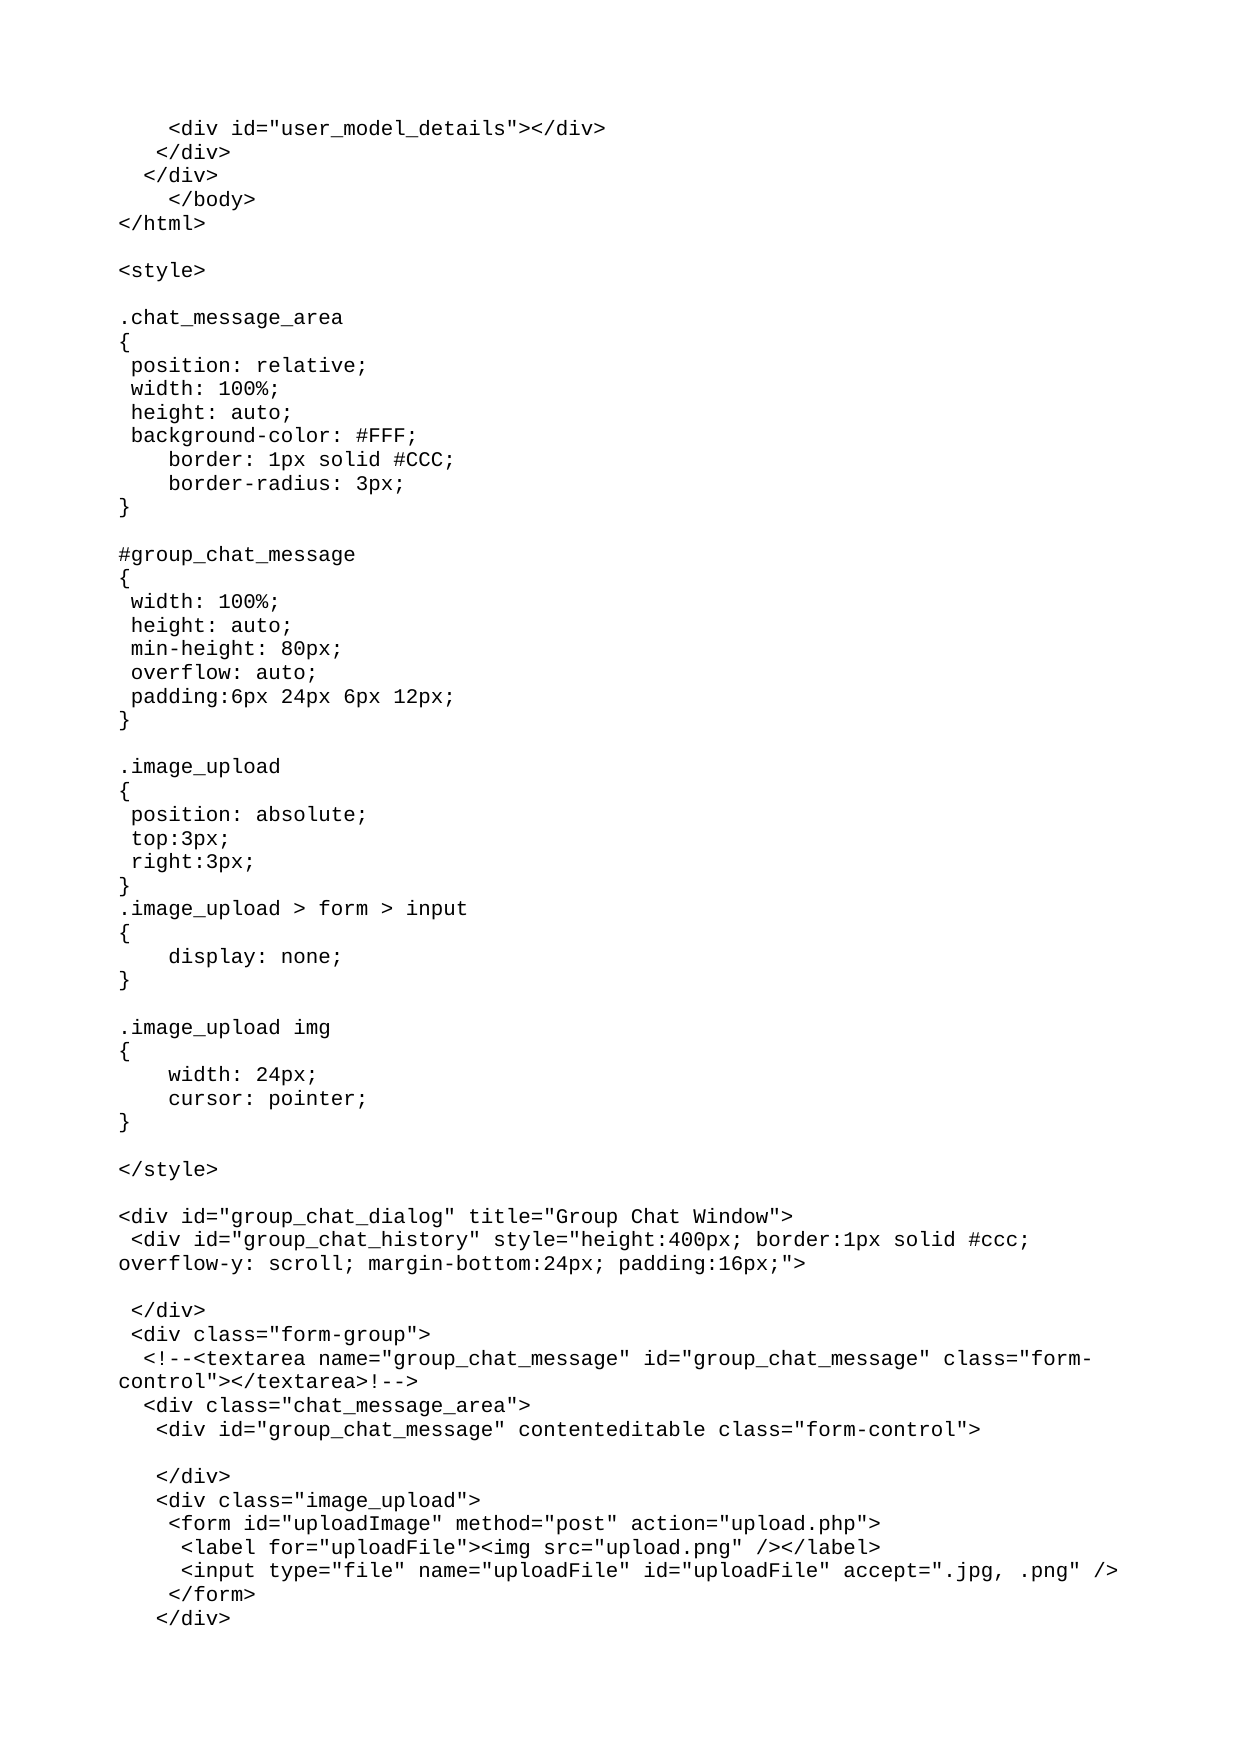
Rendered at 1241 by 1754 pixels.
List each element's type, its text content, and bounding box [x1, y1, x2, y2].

text border-radius: 3px; [118, 473, 1122, 496]
text <input type="file" name="uploadFile" id="uploadFile" accept=".jpg, .png" /> [118, 1561, 1122, 1584]
text cursor: pointer; [118, 1088, 1122, 1111]
text </div> [118, 165, 1122, 189]
text .image_upload > form > input [118, 898, 1122, 922]
text width: 100%; [118, 378, 1122, 402]
text <div id="group_chat_message" contenteditable class="form-control"> [118, 1419, 1122, 1442]
text </div> [118, 1466, 1122, 1489]
text width: 24px; [118, 1064, 1122, 1088]
text </body> [118, 189, 1122, 213]
text background-color: #FFF; [118, 426, 1122, 449]
text </style> [118, 1158, 1122, 1182]
text } [118, 875, 1122, 898]
text .chat_message_area [118, 307, 1122, 331]
text <div id="user_model_details"></div> [118, 118, 1122, 142]
text <div id="group_chat_history" style="height:400px; border:1px solid #ccc; overflow-y: scroll; margin-bottom:24px; padding:16px;"> [118, 1229, 1122, 1277]
text height: auto; [118, 402, 1122, 426]
text </div> [118, 142, 1122, 165]
text .image_upload [118, 757, 1122, 780]
text </html> [118, 213, 1122, 236]
text </div> [118, 1300, 1122, 1324]
text top:3px; [118, 827, 1122, 851]
text { [118, 922, 1122, 946]
text { [118, 567, 1122, 591]
text position: absolute; [118, 804, 1122, 827]
text <label for="uploadFile"><img src="upload.png" /></label> [118, 1537, 1122, 1561]
text min-height: 80px; [118, 638, 1122, 662]
text } [118, 496, 1122, 520]
text <div class="chat_message_area"> [118, 1395, 1122, 1419]
text display: none; [118, 946, 1122, 969]
text border: 1px solid #CCC; [118, 449, 1122, 473]
text <!--<textarea name="group_chat_message" id="group_chat_message" class="form-control"></textarea>!--> [118, 1348, 1122, 1395]
text overflow: auto; [118, 662, 1122, 686]
text padding:6px 24px 6px 12px; [118, 686, 1122, 709]
text height: auto; [118, 615, 1122, 638]
text <form id="uploadImage" method="post" action="upload.php"> [118, 1513, 1122, 1537]
text #group_chat_message [118, 544, 1122, 567]
text <style> [118, 260, 1122, 284]
text { [118, 780, 1122, 804]
text <div id="group_chat_dialog" title="Group Chat Window"> [118, 1206, 1122, 1229]
text position: relative; [118, 354, 1122, 378]
text } [118, 709, 1122, 733]
text { [118, 1040, 1122, 1064]
text } [118, 969, 1122, 993]
text <div class="image_upload"> [118, 1489, 1122, 1513]
text </div> [118, 1608, 1122, 1631]
text <div class="form-group"> [118, 1324, 1122, 1348]
text </form> [118, 1584, 1122, 1608]
text right:3px; [118, 851, 1122, 875]
text } [118, 1111, 1122, 1135]
text .image_upload img [118, 1017, 1122, 1040]
text { [118, 331, 1122, 354]
text width: 100%; [118, 591, 1122, 615]
